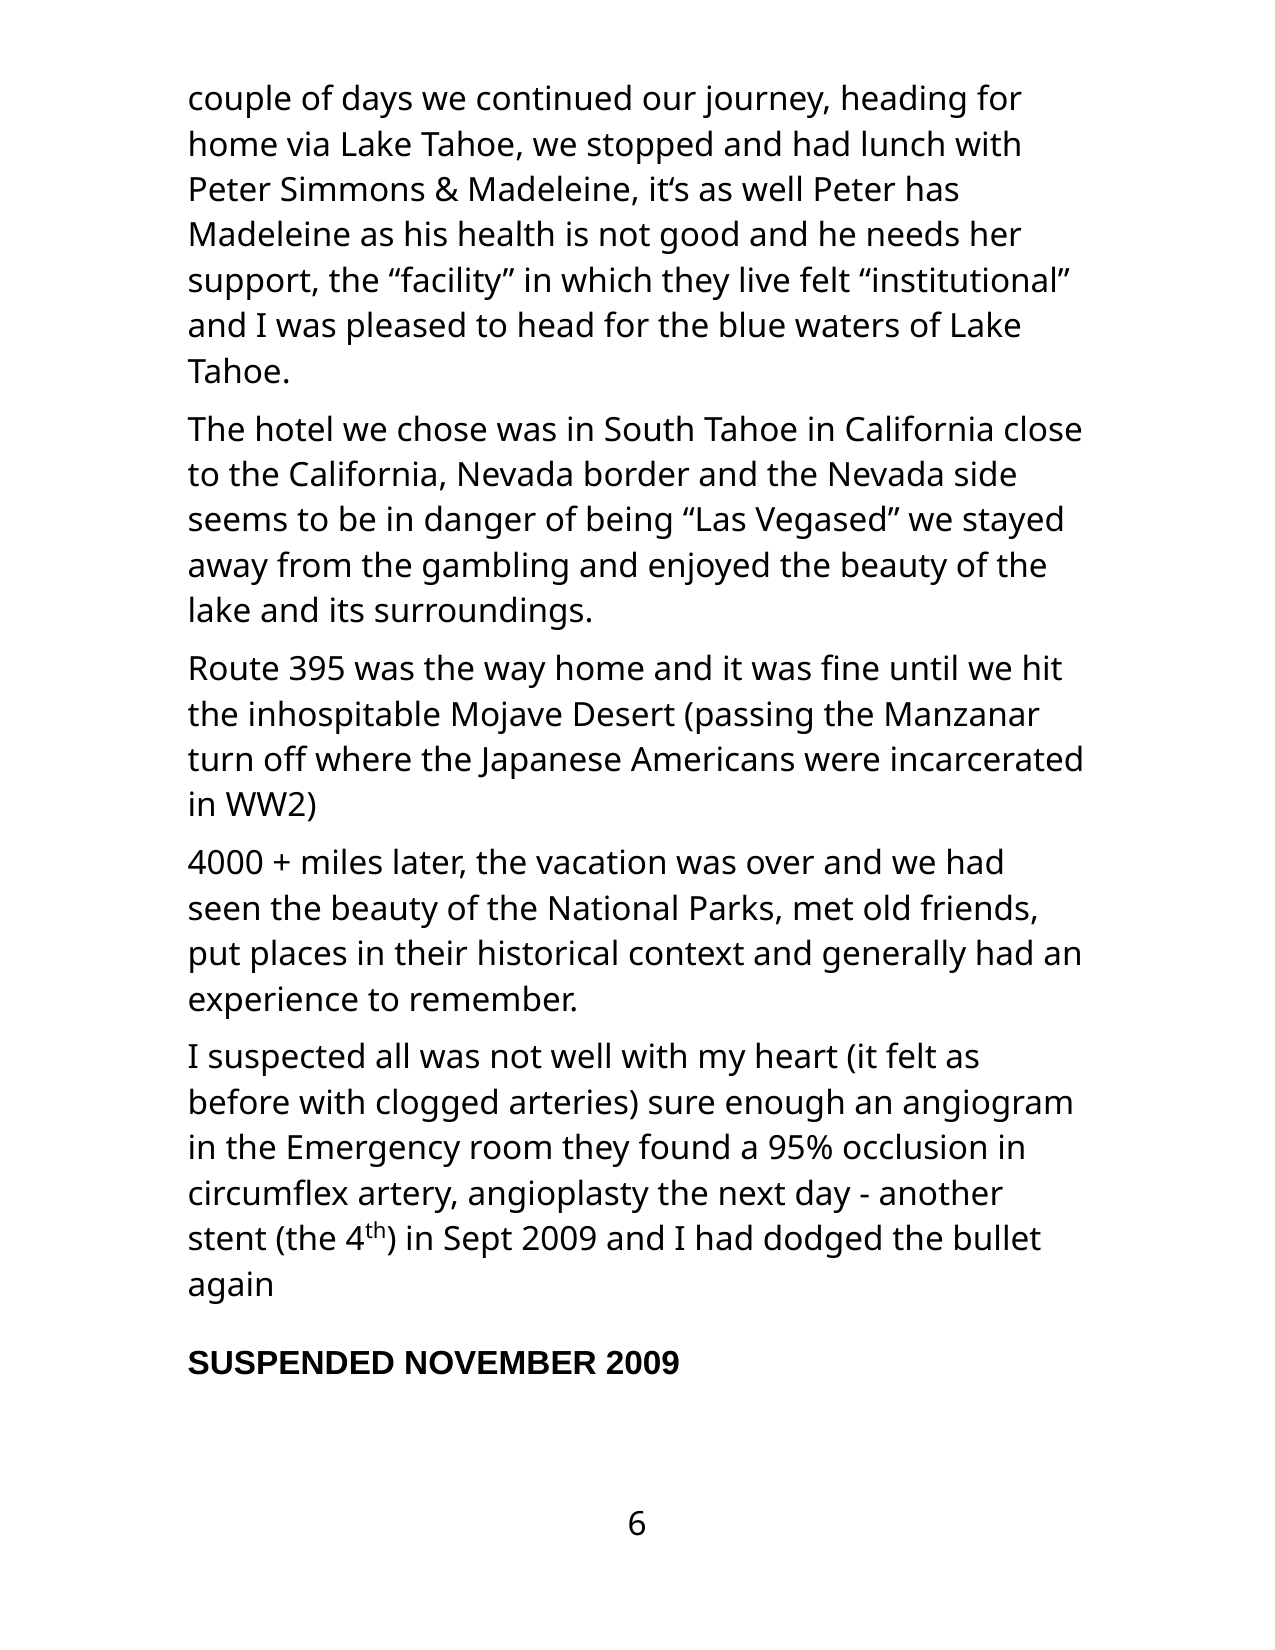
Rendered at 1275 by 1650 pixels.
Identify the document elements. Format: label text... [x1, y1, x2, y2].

text 4000 + miles later, the vacation was over and we had seen the beauty of the National Parks, met old friends, put places in their historical context and generally had an experience to remember. [187, 839, 1087, 1021]
subtitle SUSPENDED NOVEMBER 2009 [187, 1343, 1087, 1382]
text Route 395 was the way home and it was fine until we hit the inhospitable Mojave Desert (passing the Manzanar turn off where the Japanese Americans were incarcerated in WW2) [187, 645, 1087, 827]
text couple of days we continued our journey, heading for home via Lake Tahoe, we stopped and had lunch with Peter Simmons & Madeleine, it‘s as well Peter has Madeleine as his health is not good and he needs her support, the “facility” in which they live felt “institutional” and I was pleased to head for the blue waters of Lake Tahoe. [187, 75, 1087, 393]
text The hotel we chose was in South Tahoe in California close to the California, Nevada border and the Nevada side seems to be in danger of being “Las Vegased” we stayed away from the gambling and enjoyed the beauty of the lake and its surroundings. [187, 405, 1087, 632]
text I suspected all was not well with my heart (it felt as before with clogged arteries) sure enough an angiogram in the Emergency room they found a 95% occlusion in circumflex artery, angioplasty the next day - another stent (the 4th) in Sept 2009 and I had dodged the bullet again [187, 1033, 1087, 1306]
